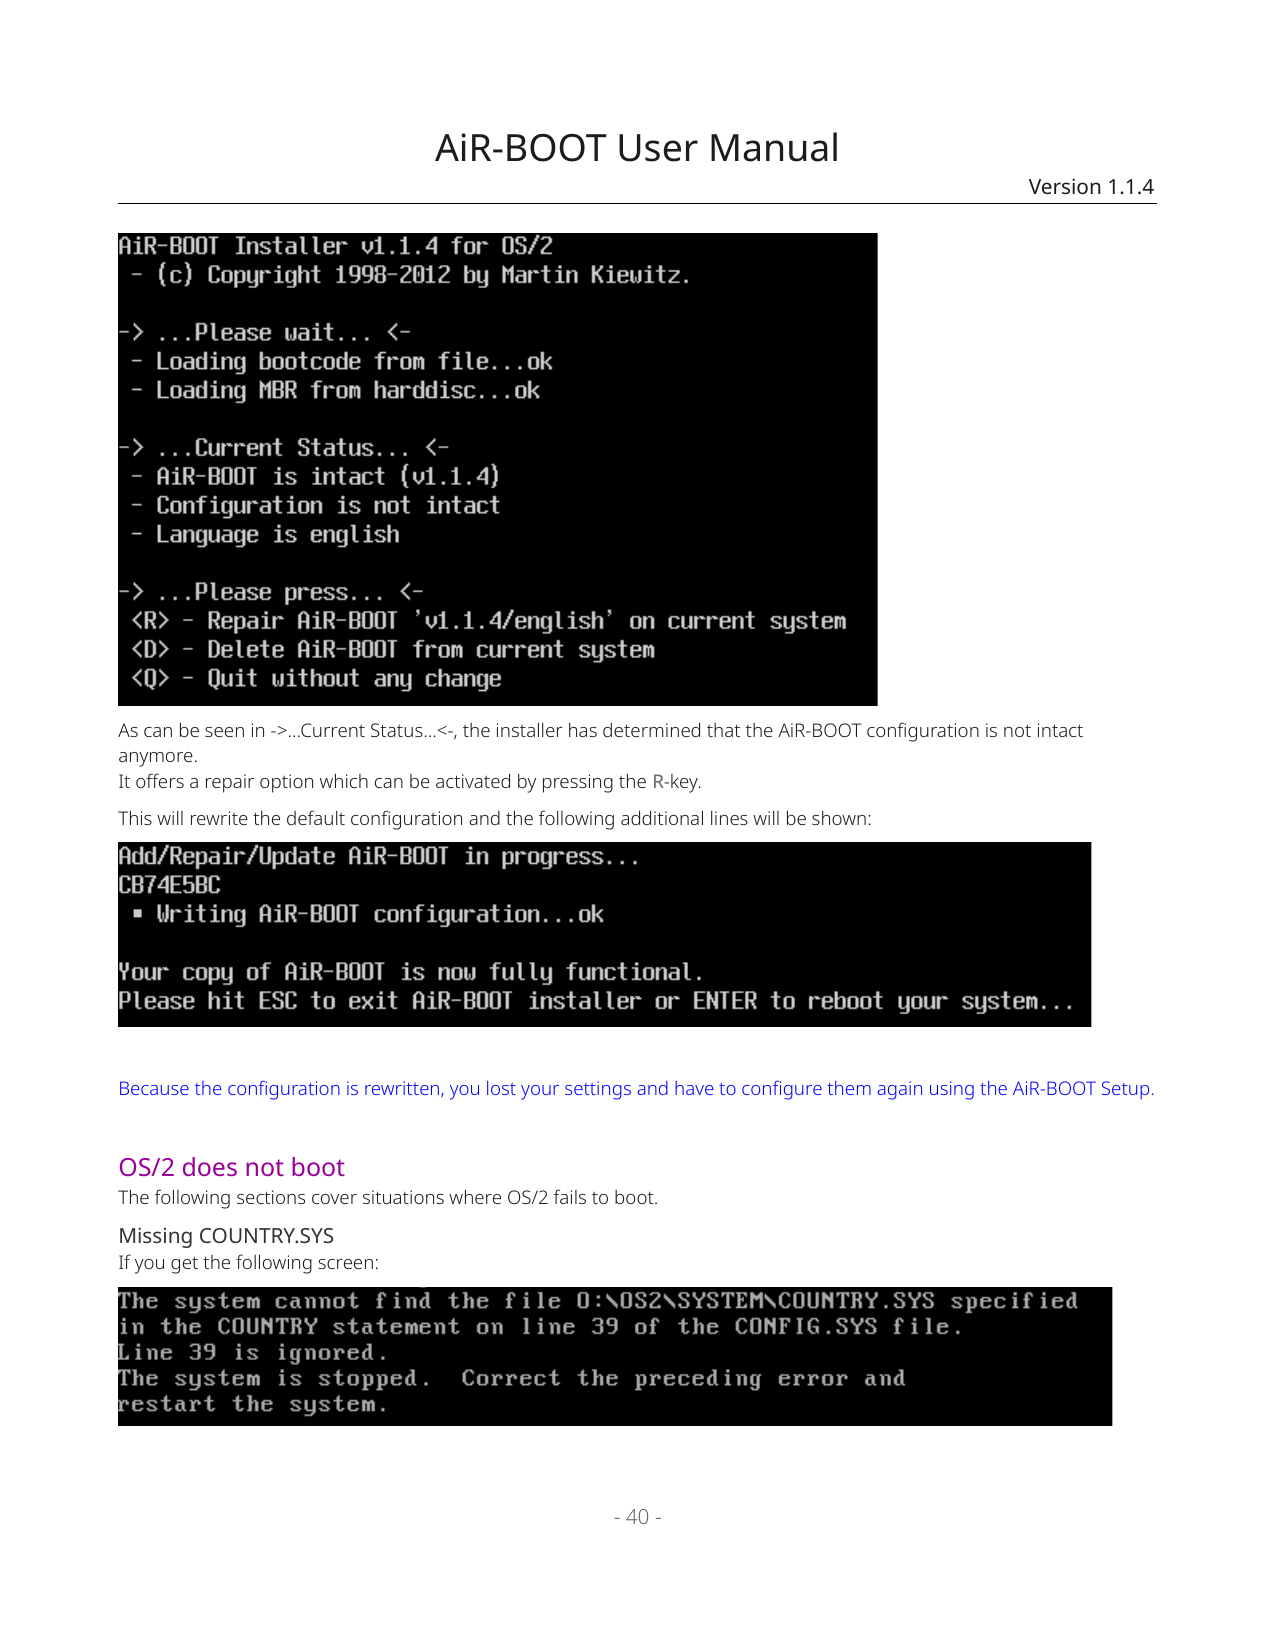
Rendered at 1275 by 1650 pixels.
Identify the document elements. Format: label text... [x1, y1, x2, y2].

text The following sections cover situations where OS/2 fails to boot. [118, 1184, 1157, 1209]
text Because the configuration is rewritten, you lost your settings and have to configure them again using the AiR-BOOT Setup. [118, 1075, 1157, 1101]
picture [118, 233, 878, 706]
text This will rewrite the default configuration and the following additional lines will be shown: [118, 805, 1157, 831]
text If you get the following screen: [118, 1250, 1157, 1275]
picture [118, 842, 1092, 1027]
picture [118, 1287, 1113, 1426]
text As can be seen in ->...Current Status...<-, the installer has determined that the AiR-BOOT configuration is not intact anymore. It offers a repair option which can be activated by pressing the R-key. [118, 717, 1157, 794]
subtitle OS/2 does not boot [118, 1150, 1157, 1184]
text Missing COUNTRY.SYS [118, 1221, 1157, 1250]
